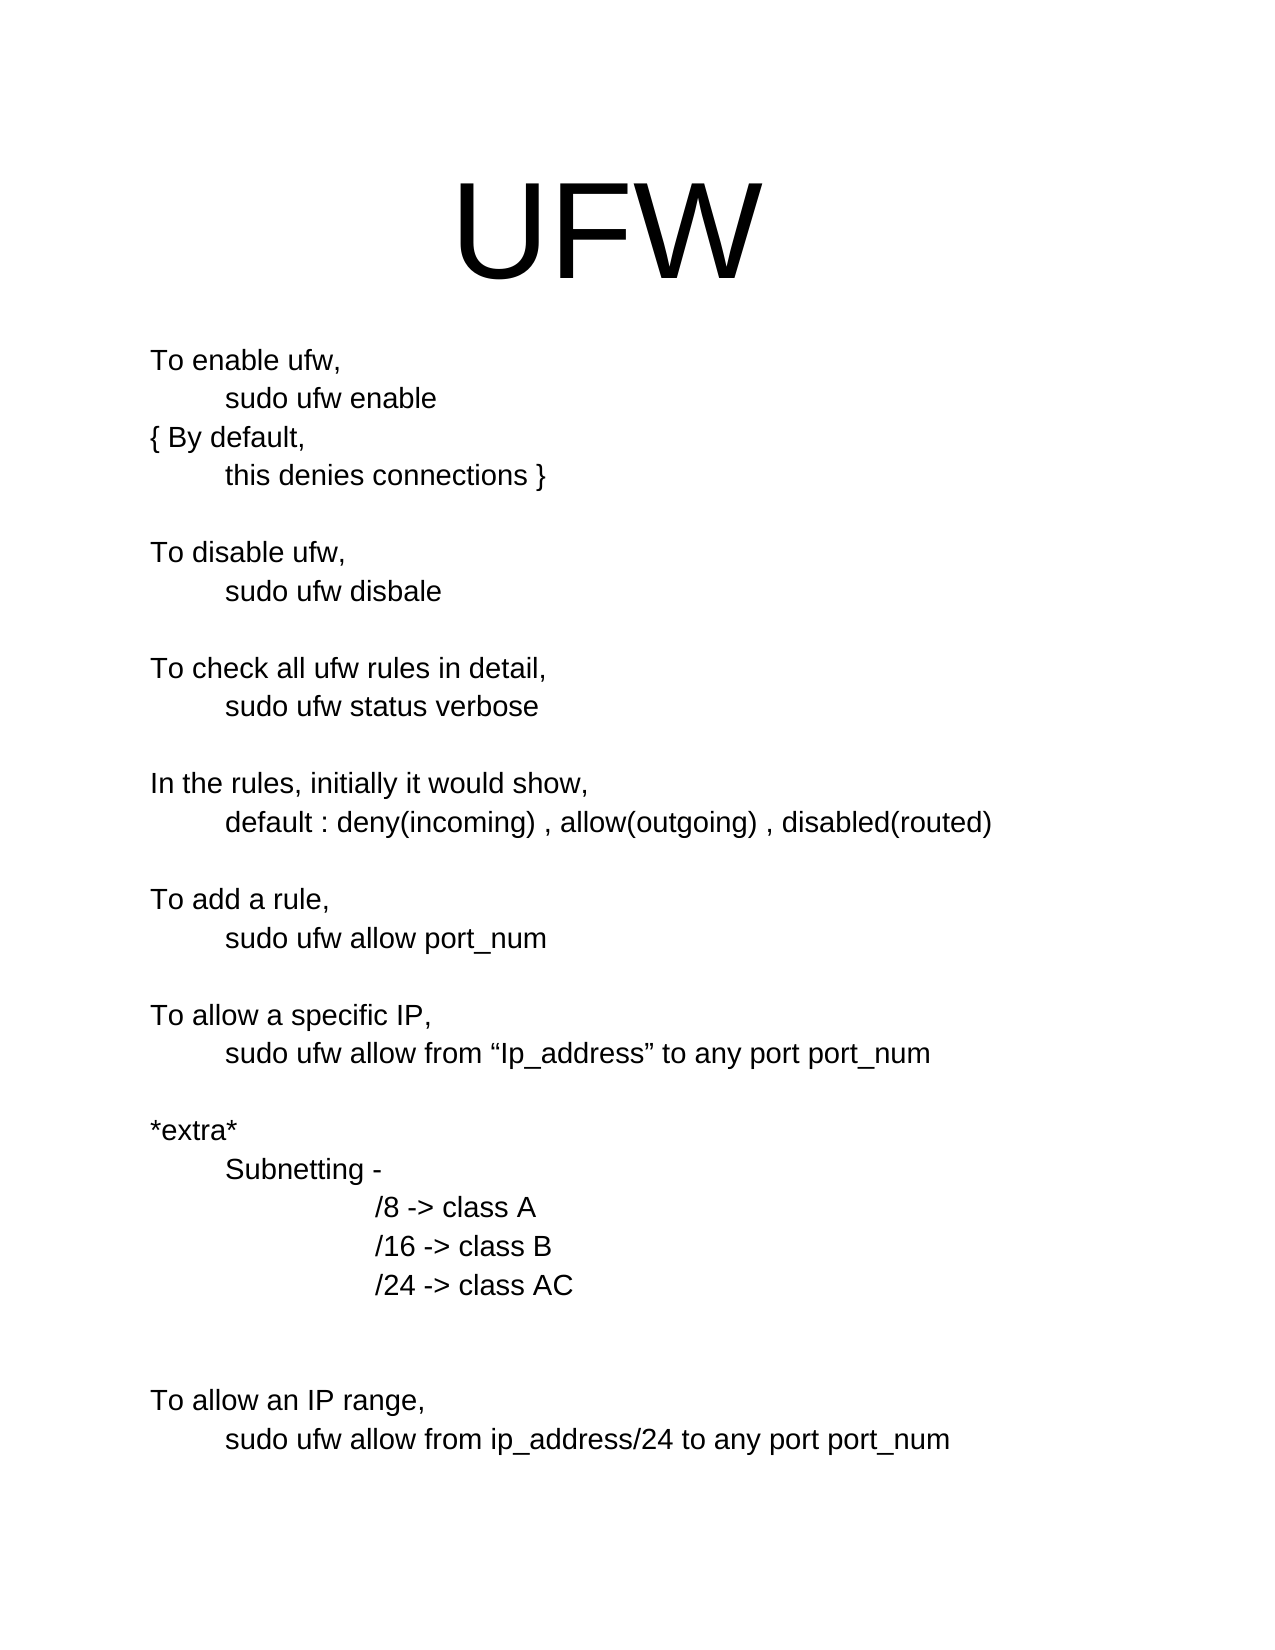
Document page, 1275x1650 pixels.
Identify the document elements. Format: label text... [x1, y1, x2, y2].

text *extra* [150, 1113, 1125, 1147]
text To check all ufw rules in detail, [150, 651, 1125, 684]
text sudo ufw enable [150, 381, 1125, 415]
text /16 -> class B [150, 1229, 1125, 1263]
text /24 -> class AC [150, 1268, 1125, 1301]
text UFW [150, 150, 1125, 308]
text sudo ufw allow from “Ip_address” to any port port_num [150, 1036, 1125, 1070]
text In the rules, initially it would show, [150, 767, 1125, 800]
text default : deny(incoming) , allow(outgoing) , disabled(routed) [150, 805, 1125, 839]
text sudo ufw status verbose [150, 689, 1125, 723]
text To disable ufw, [150, 535, 1125, 569]
text To enable ufw, [150, 343, 1125, 376]
text To allow a specific IP, [150, 998, 1125, 1031]
text sudo ufw allow port_num [150, 921, 1125, 954]
text Subnetting - [150, 1152, 1125, 1186]
text { By default, [150, 420, 1125, 453]
text To allow an IP range, [150, 1383, 1125, 1417]
text /8 -> class A [150, 1191, 1125, 1224]
text sudo ufw allow from ip_address/24 to any port port_num [150, 1422, 1125, 1455]
text this denies connections } [150, 458, 1125, 492]
text To add a rule, [150, 882, 1125, 916]
text sudo ufw disbale [150, 574, 1125, 607]
